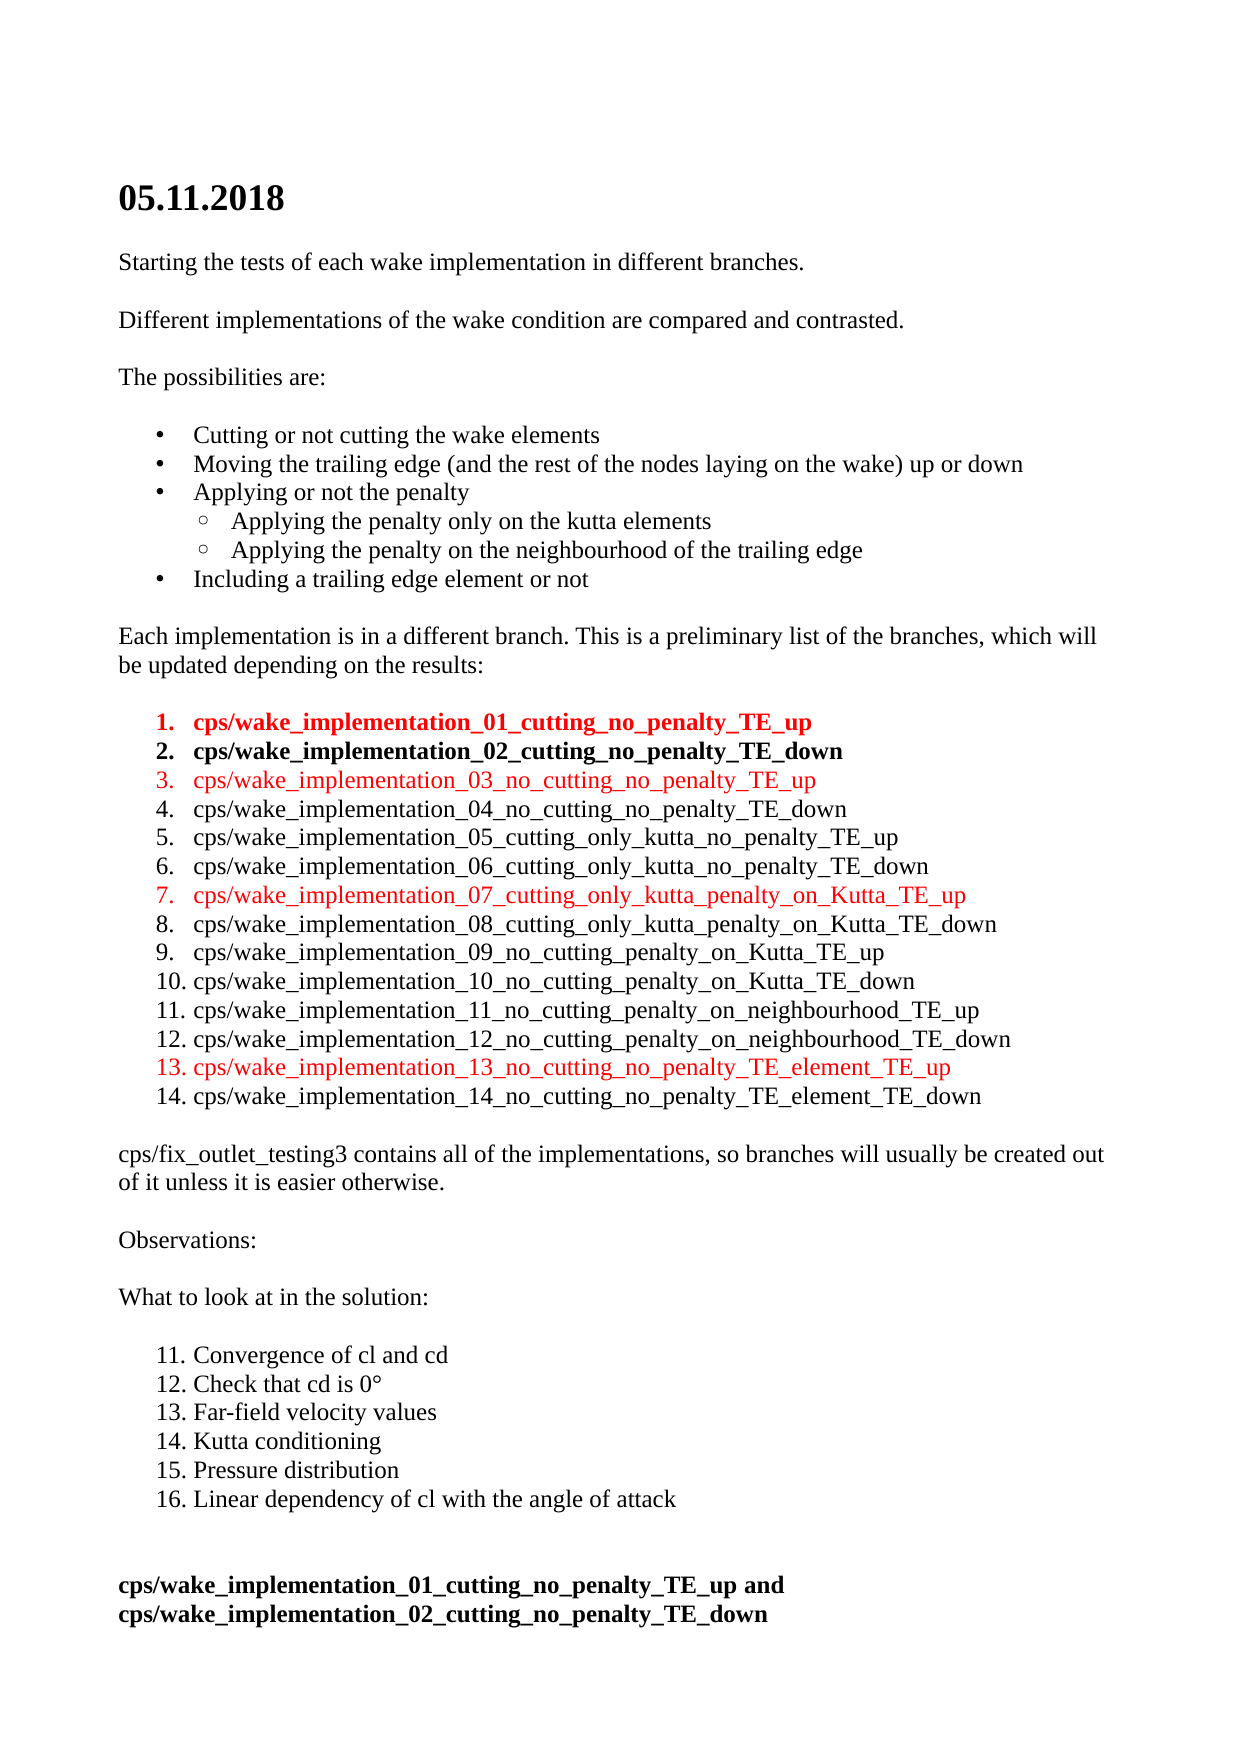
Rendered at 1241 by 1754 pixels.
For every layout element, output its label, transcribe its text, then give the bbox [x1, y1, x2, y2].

list cps/wake_implementation_10_no_cutting_penalty_on_Kutta_TE_down [156, 966, 1122, 995]
list cps/wake_implementation_03_no_cutting_no_penalty_TE_up [156, 765, 1122, 794]
text Different implementations of the wake condition are compared and contrasted. [118, 305, 1122, 334]
text Observations: [118, 1225, 1122, 1254]
text Each implementation is in a different branch. This is a preliminary list of the branches, which will be updated depending on the results: [118, 621, 1122, 679]
list cps/wake_implementation_08_cutting_only_kutta_penalty_on_Kutta_TE_down [156, 909, 1122, 937]
text The possibilities are: [118, 362, 1122, 391]
text Starting the tests of each wake implementation in different branches. [118, 247, 1122, 276]
list Moving the trailing edge (and the rest of the nodes laying on the wake) up or down [156, 449, 1122, 477]
text What to look at in the solution: [118, 1282, 1122, 1311]
list cps/wake_implementation_12_no_cutting_penalty_on_neighbourhood_TE_down [156, 1024, 1122, 1052]
list cps/wake_implementation_09_no_cutting_penalty_on_Kutta_TE_up [156, 937, 1122, 966]
text cps/wake_implementation_01_cutting_no_penalty_TE_up and cps/wake_implementation_02_cutting_no_penalty_TE_down [118, 1570, 1122, 1627]
list Applying the penalty only on the kutta elements [193, 506, 1122, 535]
list cps/wake_implementation_13_no_cutting_no_penalty_TE_element_TE_up [156, 1052, 1122, 1081]
list cps/wake_implementation_07_cutting_only_kutta_penalty_on_Kutta_TE_up [156, 880, 1122, 909]
text 05.11.2018 [118, 176, 1122, 219]
list Check that cd is 0° [156, 1369, 1122, 1397]
list cps/wake_implementation_14_no_cutting_no_penalty_TE_element_TE_down [156, 1081, 1122, 1110]
list Convergence of cl and cd [156, 1340, 1122, 1369]
list Pressure distribution [156, 1455, 1122, 1484]
list cps/wake_implementation_04_no_cutting_no_penalty_TE_down [156, 794, 1122, 822]
list Applying or not the penalty [156, 477, 1122, 506]
list cps/wake_implementation_02_cutting_no_penalty_TE_down [156, 736, 1122, 765]
list Far-field velocity values [156, 1397, 1122, 1426]
list Including a trailing edge element or not [156, 564, 1122, 592]
list cps/wake_implementation_05_cutting_only_kutta_no_penalty_TE_up [156, 822, 1122, 851]
list cps/wake_implementation_11_no_cutting_penalty_on_neighbourhood_TE_up [156, 995, 1122, 1024]
list Kutta conditioning [156, 1426, 1122, 1455]
list cps/wake_implementation_01_cutting_no_penalty_TE_up [156, 707, 1122, 736]
list cps/wake_implementation_06_cutting_only_kutta_no_penalty_TE_down [156, 851, 1122, 880]
text cps/fix_outlet_testing3 contains all of the implementations, so branches will usually be created out of it unless it is easier otherwise. [118, 1139, 1122, 1196]
list Cutting or not cutting the wake elements [156, 420, 1122, 449]
list Applying the penalty on the neighbourhood of the trailing edge [193, 535, 1122, 564]
list Linear dependency of cl with the angle of attack [156, 1484, 1122, 1512]
